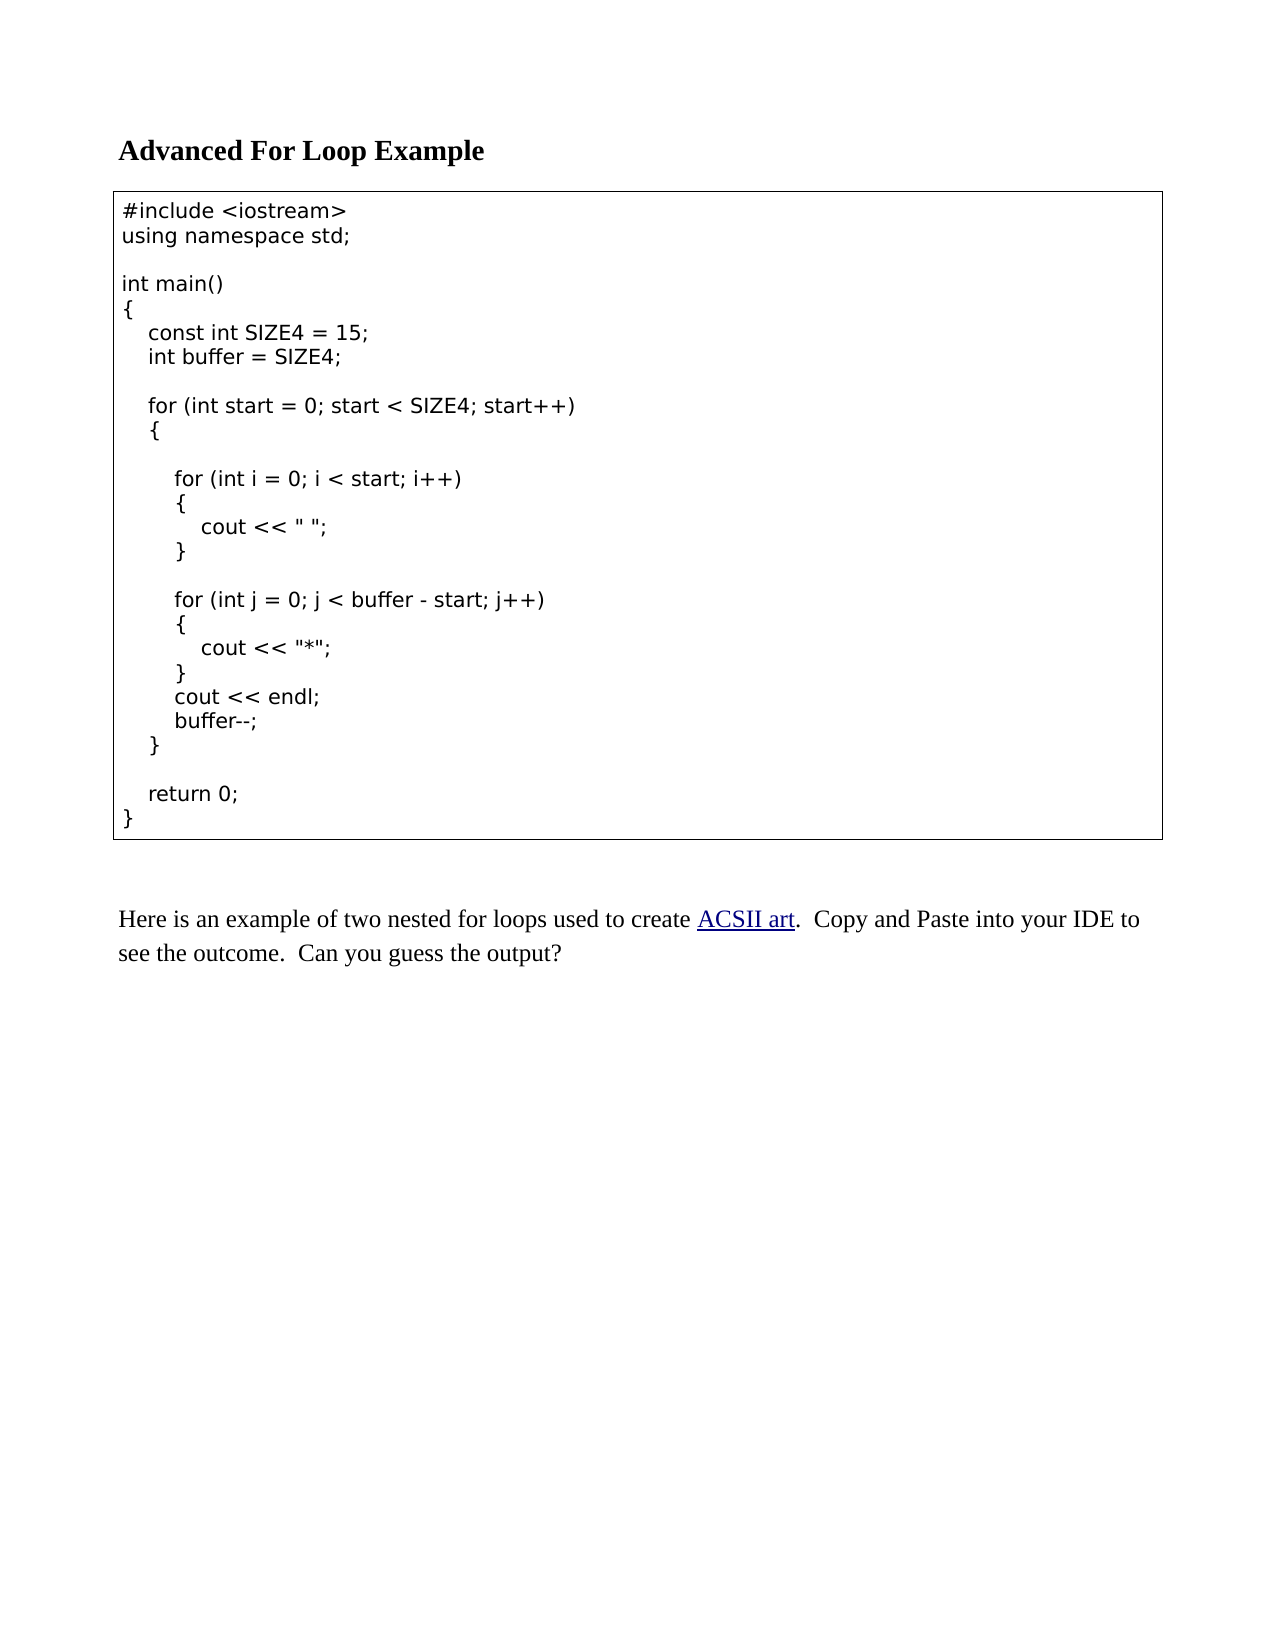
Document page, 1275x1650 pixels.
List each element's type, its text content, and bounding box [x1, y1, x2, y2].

text int main() [121, 272, 1153, 297]
text } [121, 806, 1153, 831]
text { [121, 297, 1153, 321]
text Here is an example of two nested for loops used to create ACSII art. Copy and Paste into your IDE to see the outcome. Can you guess the output? [118, 904, 1157, 966]
text using namespace std; [121, 224, 1153, 248]
text cout << endl; [121, 685, 1153, 709]
text } [121, 539, 1153, 564]
subtitle Advanced For Loop Example [118, 133, 1157, 166]
text cout << "*"; [121, 636, 1153, 661]
text } [121, 661, 1153, 685]
text const int SIZE4 = 15; [121, 321, 1153, 345]
text } [121, 733, 1153, 758]
text for (int start = 0; start < SIZE4; start++) [121, 394, 1153, 418]
text buffer--; [121, 709, 1153, 733]
text { [121, 612, 1153, 636]
text #include <iostream> [121, 199, 1153, 224]
text for (int j = 0; j < buffer - start; j++) [121, 588, 1153, 612]
text for (int i = 0; i < start; i++) [121, 467, 1153, 491]
text { [121, 418, 1153, 442]
text { [121, 491, 1153, 515]
text cout << " "; [121, 515, 1153, 539]
text return 0; [121, 782, 1153, 806]
text int buffer = SIZE4; [121, 345, 1153, 369]
